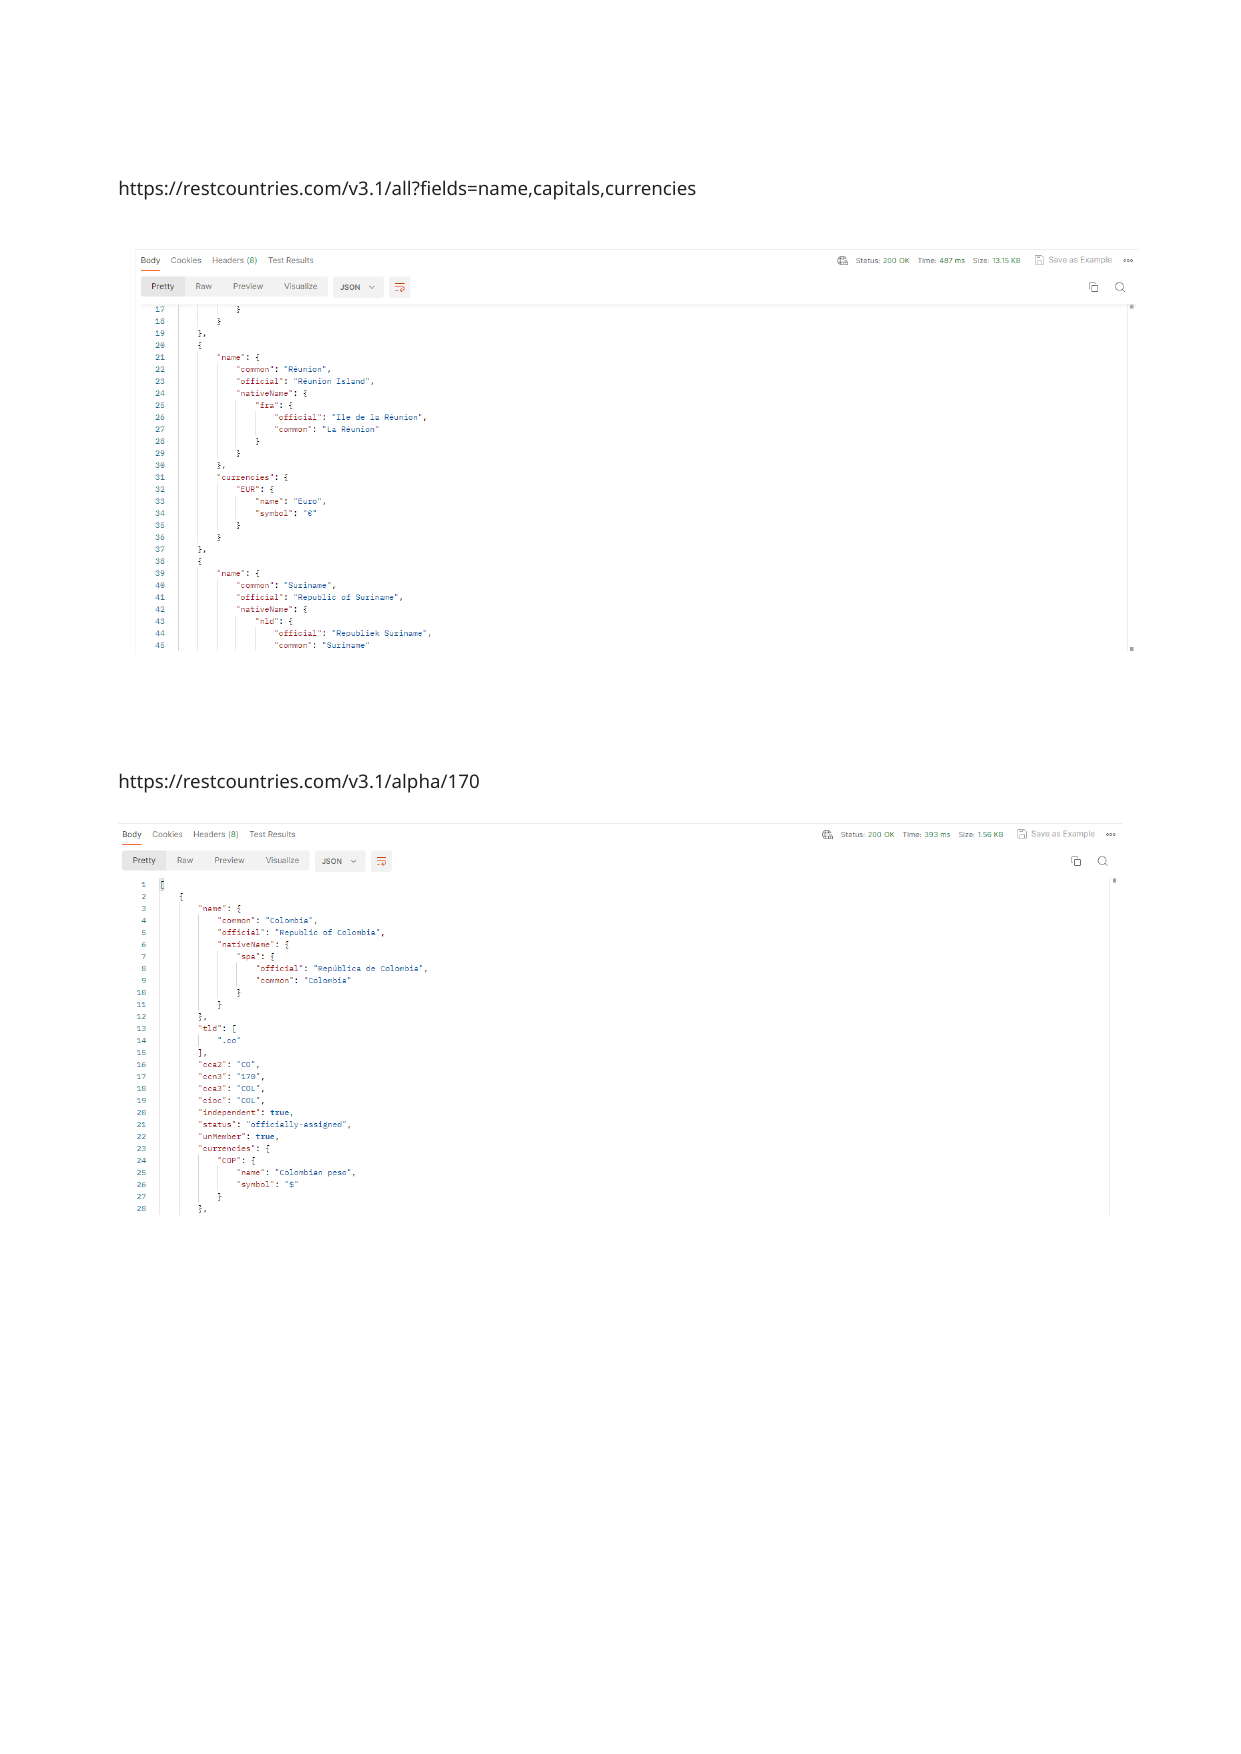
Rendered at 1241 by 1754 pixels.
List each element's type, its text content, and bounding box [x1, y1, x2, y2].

picture [134, 249, 1139, 654]
text https://restcountries.com/v3.1/alpha/170 [118, 768, 1122, 794]
text https://restcountries.com/v3.1/all?fields=name,capitals,currencies [118, 176, 1122, 201]
picture [118, 822, 1123, 1215]
